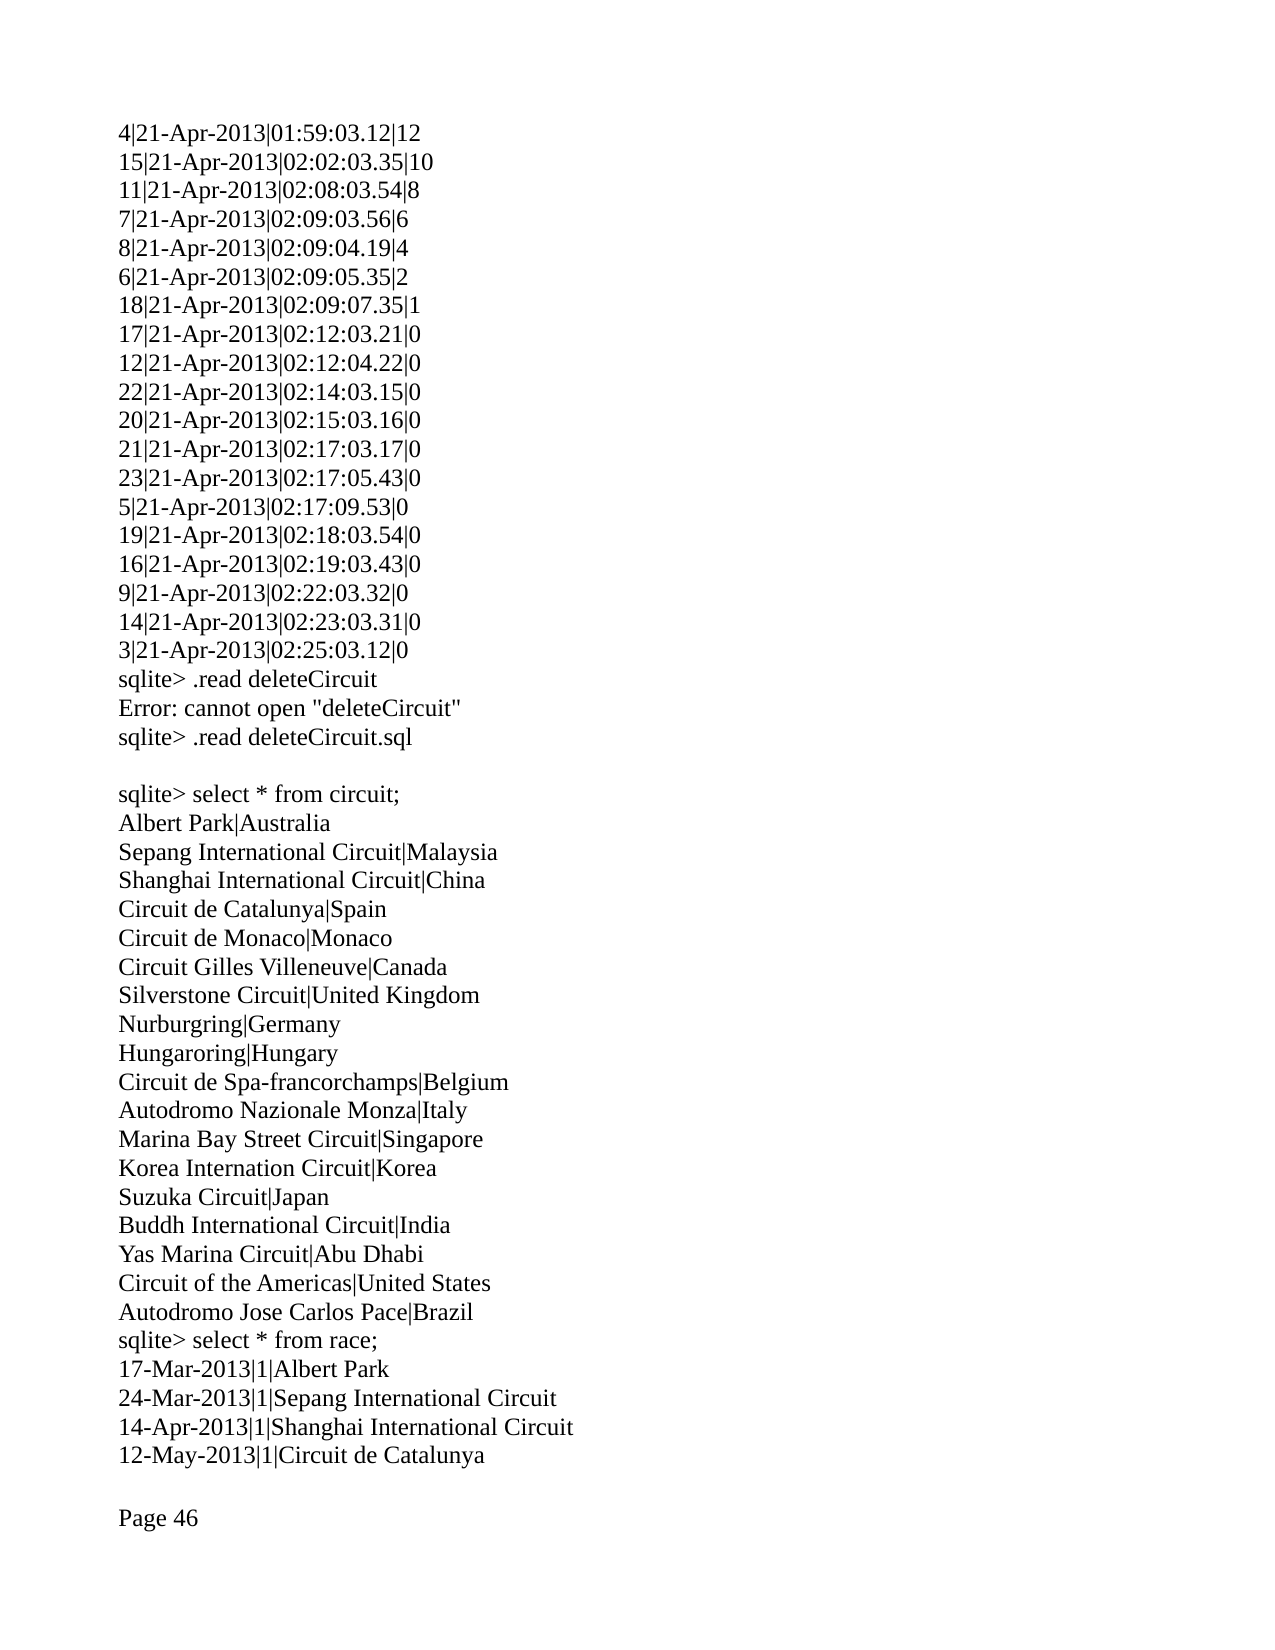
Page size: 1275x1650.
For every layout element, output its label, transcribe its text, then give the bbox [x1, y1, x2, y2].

text Circuit de Spa-francorchamps|Belgium [118, 1067, 1157, 1096]
text Silverstone Circuit|United Kingdom [118, 981, 1157, 1009]
text Yas Marina Circuit|Abu Dhabi [118, 1239, 1157, 1268]
text Hungaroring|Hungary [118, 1038, 1157, 1067]
text Circuit de Catalunya|Spain [118, 894, 1157, 923]
text Nurburgring|Germany [118, 1009, 1157, 1038]
text 6|21-Apr-2013|02:09:05.35|2 [118, 262, 1157, 291]
text 11|21-Apr-2013|02:08:03.54|8 [118, 176, 1157, 204]
text Sepang International Circuit|Malaysia [118, 837, 1157, 866]
text sqlite> select * from circuit; [118, 779, 1157, 808]
text Albert Park|Australia [118, 808, 1157, 837]
text 14-Apr-2013|1|Shanghai International Circuit [118, 1412, 1157, 1441]
text 23|21-Apr-2013|02:17:05.43|0 [118, 463, 1157, 492]
text 9|21-Apr-2013|02:22:03.32|0 [118, 578, 1157, 607]
text 17-Mar-2013|1|Albert Park [118, 1354, 1157, 1383]
text 19|21-Apr-2013|02:18:03.54|0 [118, 521, 1157, 549]
text 15|21-Apr-2013|02:02:03.35|10 [118, 147, 1157, 176]
text 18|21-Apr-2013|02:09:07.35|1 [118, 291, 1157, 319]
text 7|21-Apr-2013|02:09:03.56|6 [118, 204, 1157, 233]
text 14|21-Apr-2013|02:23:03.31|0 [118, 607, 1157, 636]
text Suzuka Circuit|Japan [118, 1182, 1157, 1211]
text 3|21-Apr-2013|02:25:03.12|0 [118, 636, 1157, 664]
text Circuit de Monaco|Monaco [118, 923, 1157, 952]
text Buddh International Circuit|India [118, 1211, 1157, 1239]
text Marina Bay Street Circuit|Singapore [118, 1124, 1157, 1153]
text 5|21-Apr-2013|02:17:09.53|0 [118, 492, 1157, 521]
text 22|21-Apr-2013|02:14:03.15|0 [118, 377, 1157, 406]
text 21|21-Apr-2013|02:17:03.17|0 [118, 434, 1157, 463]
text Circuit of the Americas|United States [118, 1268, 1157, 1297]
text Circuit Gilles Villeneuve|Canada [118, 952, 1157, 981]
text 4|21-Apr-2013|01:59:03.12|12 [118, 118, 1157, 147]
text 20|21-Apr-2013|02:15:03.16|0 [118, 406, 1157, 434]
text sqlite> .read deleteCircuit.sql [118, 722, 1157, 751]
text sqlite> .read deleteCircuit [118, 664, 1157, 693]
text sqlite> select * from race; [118, 1326, 1157, 1354]
text Autodromo Nazionale Monza|Italy [118, 1096, 1157, 1124]
text 12|21-Apr-2013|02:12:04.22|0 [118, 348, 1157, 377]
text Korea Internation Circuit|Korea [118, 1153, 1157, 1182]
text 17|21-Apr-2013|02:12:03.21|0 [118, 319, 1157, 348]
text Autodromo Jose Carlos Pace|Brazil [118, 1297, 1157, 1326]
text Error: cannot open "deleteCircuit" [118, 693, 1157, 722]
text Shanghai International Circuit|China [118, 866, 1157, 894]
text 12-May-2013|1|Circuit de Catalunya [118, 1441, 1157, 1469]
text 8|21-Apr-2013|02:09:04.19|4 [118, 233, 1157, 262]
text 16|21-Apr-2013|02:19:03.43|0 [118, 549, 1157, 578]
text 24-Mar-2013|1|Sepang International Circuit [118, 1383, 1157, 1412]
